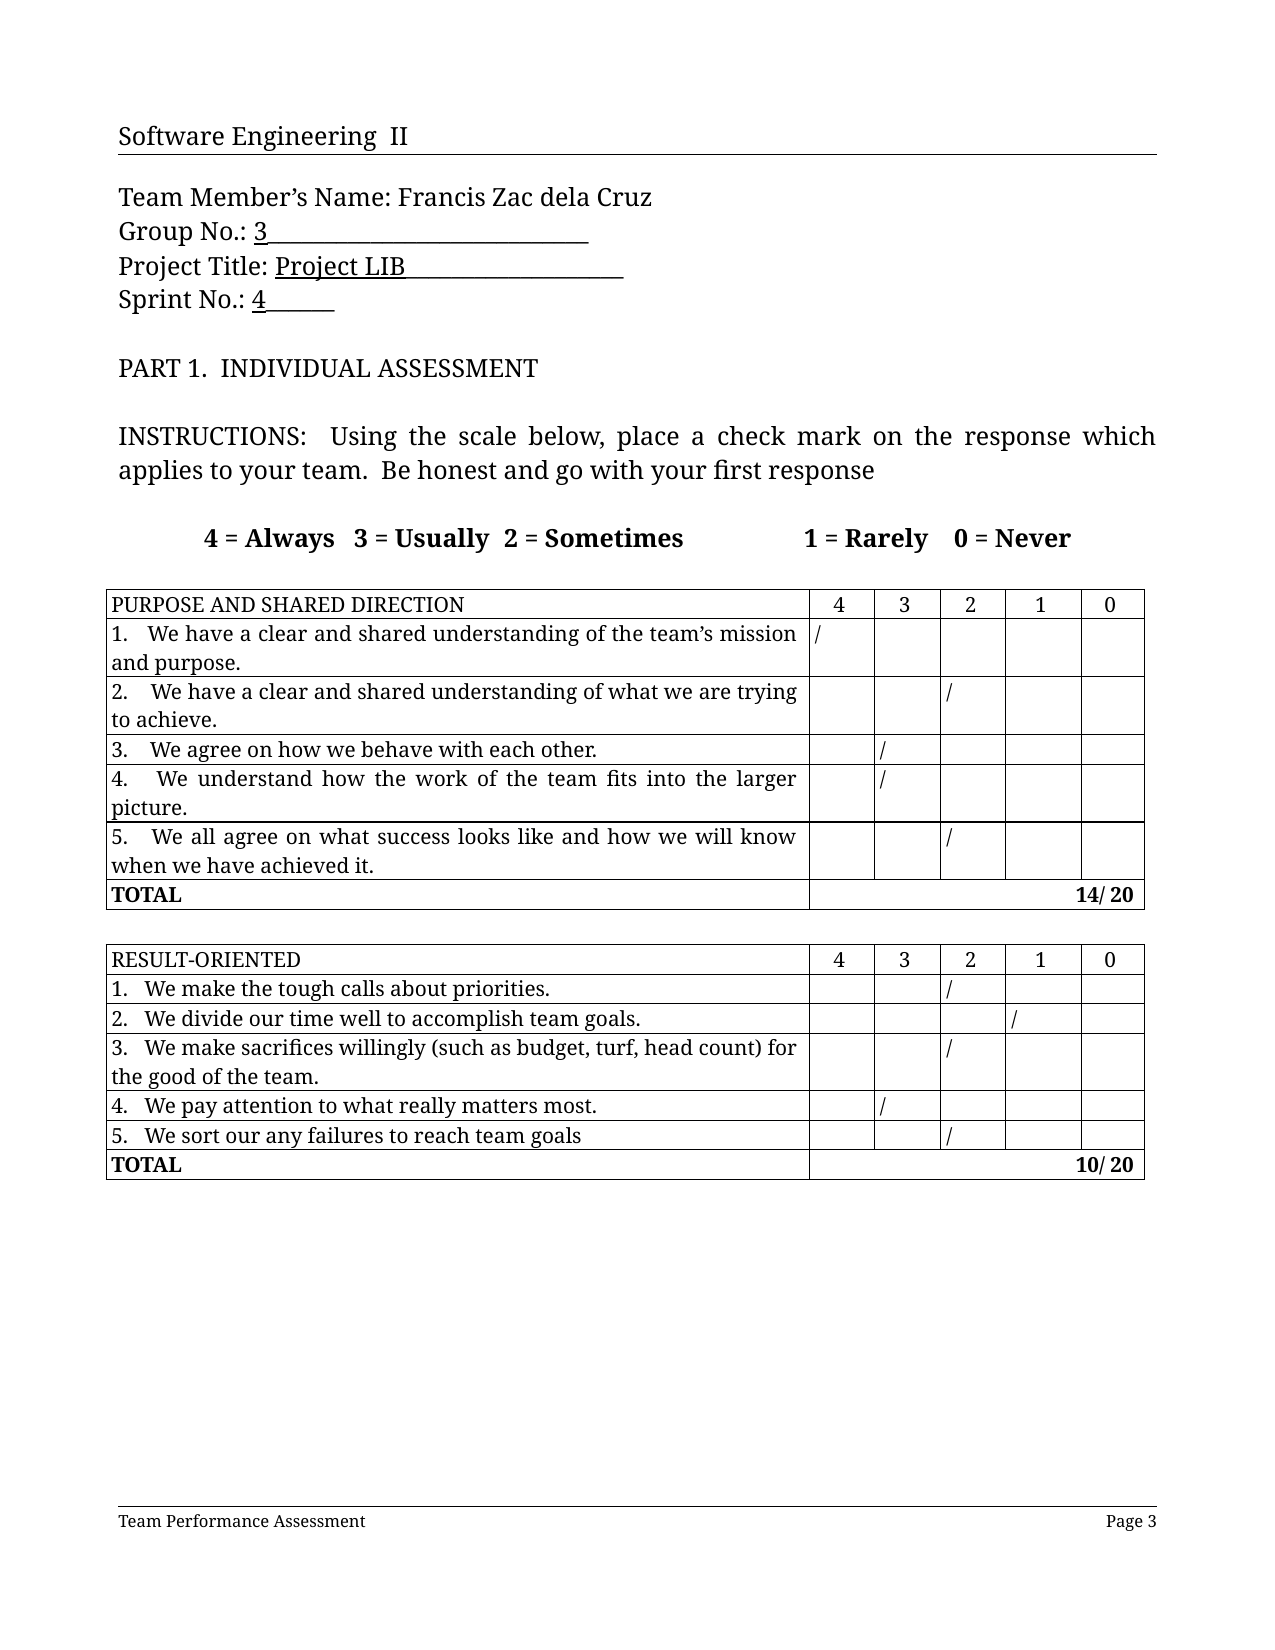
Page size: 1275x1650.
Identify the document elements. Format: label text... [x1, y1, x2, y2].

table_cell [1082, 765, 1144, 821]
table_cell 14/ 20 [810, 880, 1144, 909]
table_cell 10/ 20 [810, 1150, 1144, 1179]
table_cell [810, 1091, 874, 1120]
table_cell [875, 1034, 940, 1090]
table_cell TOTAL [107, 1150, 809, 1179]
table_cell [875, 1121, 940, 1149]
table_header 2 [941, 590, 1005, 618]
table_cell [810, 735, 874, 763]
table_cell 3. We make sacrifices willingly (such as budget, turf, head count) for the good of the team. [107, 1034, 809, 1090]
table_cell / [810, 619, 874, 676]
text PART 1. INDIVIDUAL ASSESSMENT [118, 350, 1157, 384]
table_cell / [875, 1091, 940, 1120]
text Sprint No.: 4______ [118, 282, 1157, 316]
table_cell [941, 735, 1005, 763]
table_header RESULT-ORIENTED [107, 945, 809, 973]
table_cell 5. We sort our any failures to reach team goals [107, 1121, 809, 1149]
table_header 4 [810, 590, 874, 618]
table_cell 1. We have a clear and shared understanding of the team’s mission and purpose. [107, 619, 809, 676]
table_cell [941, 1091, 1005, 1120]
table_cell [875, 1004, 940, 1032]
text Project Title: Project LIB___________________ [118, 248, 1157, 282]
table_cell [1006, 1121, 1081, 1149]
table_cell / [1006, 1004, 1081, 1032]
table_header 3 [875, 945, 940, 973]
table_cell 4. We pay attention to what really matters most. [107, 1091, 809, 1120]
table_cell [941, 619, 1005, 676]
table_cell [1006, 677, 1081, 734]
table_cell [810, 677, 874, 734]
table_cell [1082, 1121, 1144, 1149]
table_cell 2. We divide our time well to accomplish team goals. [107, 1004, 809, 1032]
table_cell [941, 765, 1005, 821]
table_cell [1082, 1004, 1144, 1032]
table_header 0 [1082, 945, 1144, 973]
table_cell 2. We have a clear and shared understanding of what we are trying to achieve. [107, 677, 809, 734]
table_cell [1006, 619, 1081, 676]
table_cell [810, 1034, 874, 1090]
table_cell 5. We all agree on what success looks like and how we will know when we have achieved it. [107, 823, 809, 879]
table_cell / [941, 1121, 1005, 1149]
table_cell [1082, 677, 1144, 734]
table_header PURPOSE AND SHARED DIRECTION [107, 590, 809, 618]
table_cell [1082, 1091, 1144, 1120]
table_cell [1082, 1034, 1144, 1090]
table_cell [1006, 975, 1081, 1003]
table_cell [1082, 823, 1144, 879]
table_cell [1006, 1034, 1081, 1090]
table_cell 3. We agree on how we behave with each other. [107, 735, 809, 763]
table_cell [810, 975, 874, 1003]
table_cell [941, 1004, 1005, 1032]
table_cell [1082, 735, 1144, 763]
table_header 1 [1006, 590, 1081, 618]
table_cell [810, 823, 874, 879]
text Team Member’s Name: Francis Zac dela Cruz [118, 180, 1157, 214]
table_cell [875, 823, 940, 879]
table_cell [1006, 765, 1081, 821]
table_cell / [875, 735, 940, 763]
table_cell [1082, 975, 1144, 1003]
text INSTRUCTIONS: Using the scale below, place a check mark on the response which applies to your team. Be honest and go with your first response [118, 418, 1157, 487]
table_cell [810, 765, 874, 821]
text 4 = Always 3 = Usually 2 = Sometimes 1 = Rarely 0 = Never [118, 521, 1157, 555]
table_cell [1006, 735, 1081, 763]
table_header 0 [1082, 590, 1144, 618]
table_cell TOTAL [107, 880, 809, 909]
table_cell / [941, 1034, 1005, 1090]
table_header 1 [1006, 945, 1081, 973]
text Group No.: 3____________________________ [118, 214, 1157, 248]
table_header 4 [810, 945, 874, 973]
table_cell [875, 975, 940, 1003]
table_cell [875, 677, 940, 734]
table_cell [1006, 823, 1081, 879]
table_cell 4. We understand how the work of the team fits into the larger picture. [107, 765, 809, 821]
table_cell [1006, 1091, 1081, 1120]
table_cell / [941, 823, 1005, 879]
table_header 3 [875, 590, 940, 618]
table_header 2 [941, 945, 1005, 973]
table_cell [810, 1004, 874, 1032]
table_cell [810, 1121, 874, 1149]
table_cell / [941, 975, 1005, 1003]
table_cell [1082, 619, 1144, 676]
table_cell [875, 619, 940, 676]
table_cell 1. We make the tough calls about priorities. [107, 975, 809, 1003]
table_cell / [875, 765, 940, 821]
table_cell / [941, 677, 1005, 734]
